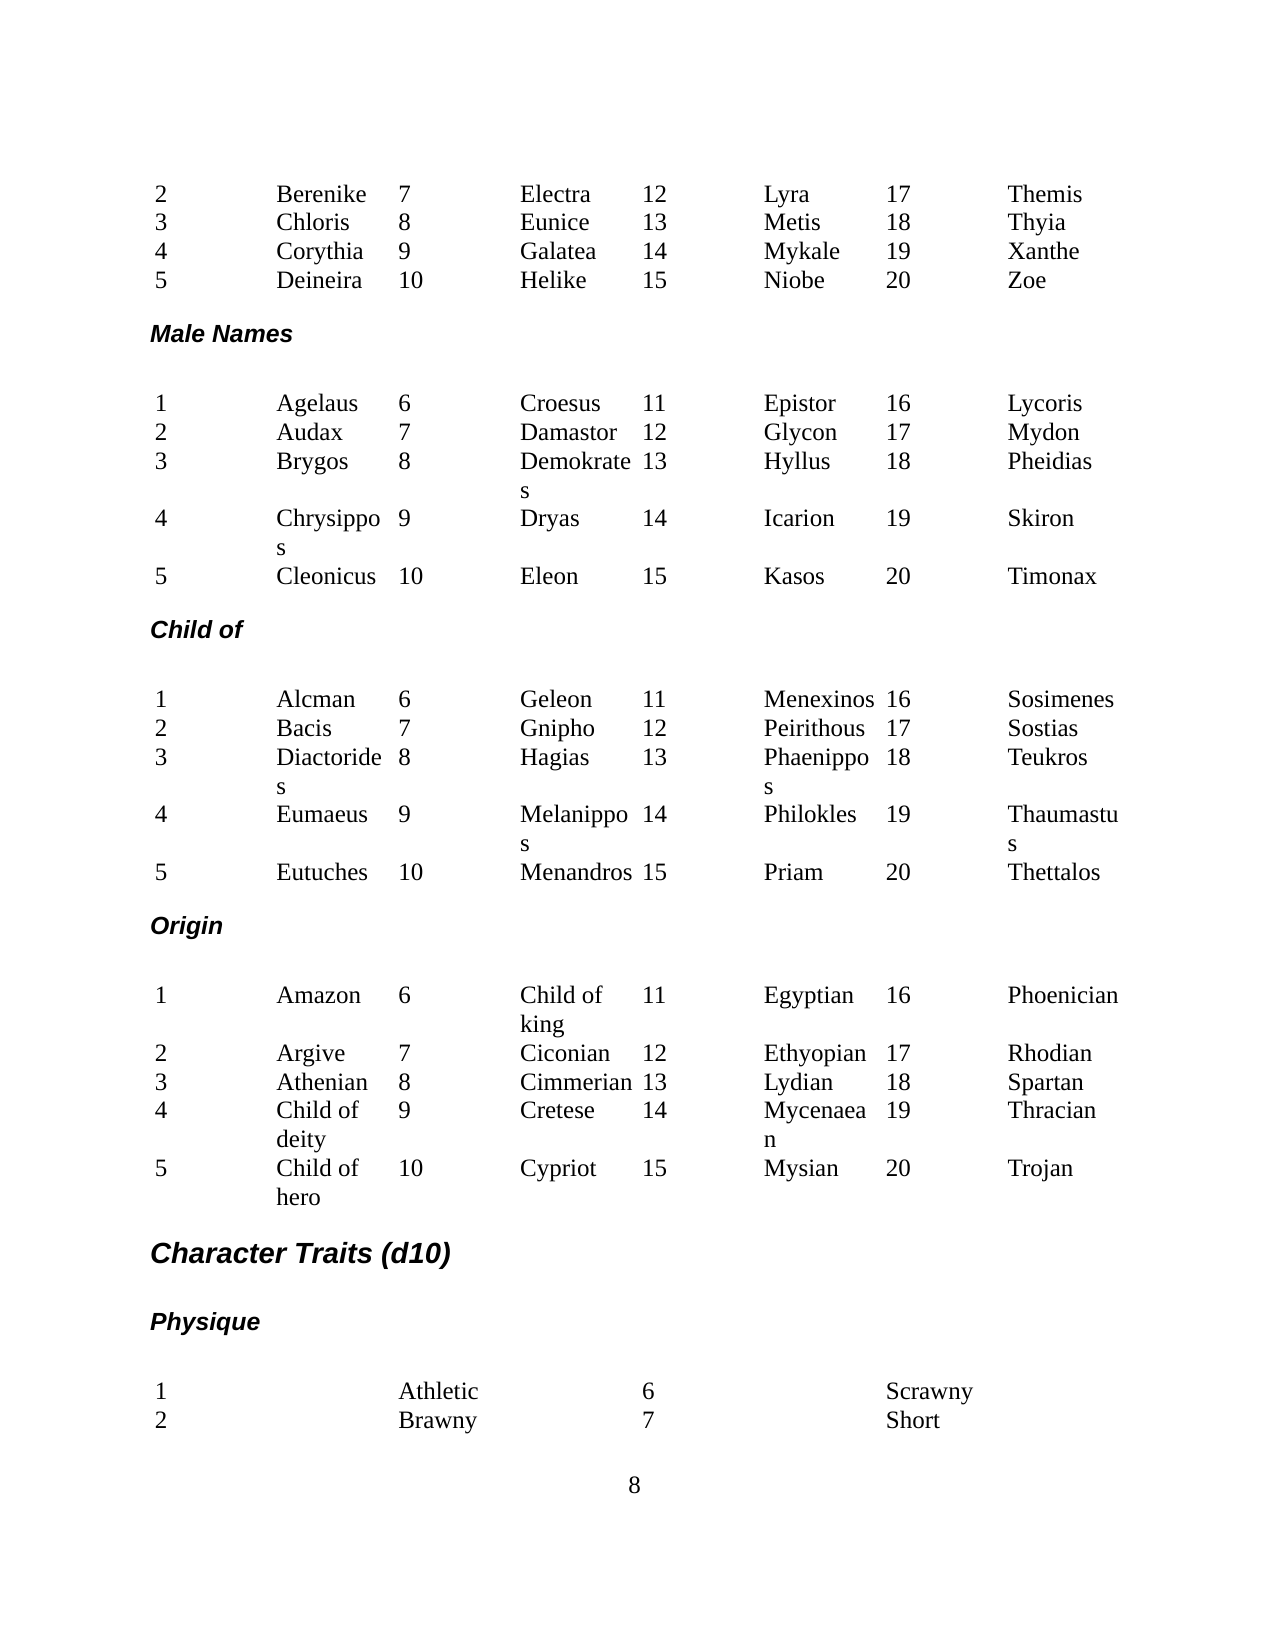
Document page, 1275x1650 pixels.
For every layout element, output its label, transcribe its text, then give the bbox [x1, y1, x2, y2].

table_header [759, 360, 881, 388]
table_cell Geleon [516, 685, 637, 713]
table_cell 1 [150, 685, 272, 713]
table_cell Berenike [272, 179, 394, 207]
table_cell Lydian [759, 1067, 881, 1096]
table_cell Priam [759, 857, 881, 886]
table_cell Diactorides [272, 742, 394, 799]
subtitle Physique [150, 1307, 1125, 1335]
table_cell Galatea [516, 236, 637, 265]
table_cell 10 [394, 857, 516, 886]
table_cell 15 [638, 265, 759, 294]
table_cell Scrawny [881, 1376, 1125, 1405]
table_cell Kasos [759, 561, 881, 590]
table_cell 20 [881, 561, 1003, 590]
table_cell 16 [881, 685, 1003, 713]
table_cell Cimmerian [516, 1067, 637, 1096]
table_cell 5 [150, 561, 272, 590]
table_cell 19 [881, 1096, 1003, 1153]
table_cell 1 [150, 1376, 394, 1405]
table_cell 11 [638, 389, 759, 417]
table_cell Amazon [272, 981, 394, 1038]
table_cell Audax [272, 417, 394, 446]
table_cell Demokrates [516, 446, 637, 503]
table_header [638, 1348, 881, 1376]
table_cell 8 [394, 1067, 516, 1096]
table_cell 7 [394, 713, 516, 742]
table_cell Bacis [272, 713, 394, 742]
table_cell 18 [881, 446, 1003, 503]
table_cell 13 [638, 742, 759, 799]
table_cell 17 [881, 713, 1003, 742]
table_header [638, 656, 759, 684]
table_cell 16 [881, 389, 1003, 417]
table_cell Niobe [759, 265, 881, 294]
table_cell Gnipho [516, 713, 637, 742]
table_cell 1 [150, 389, 272, 417]
table_cell Skiron [1003, 504, 1125, 561]
table_cell 9 [394, 504, 516, 561]
table_cell 6 [638, 1376, 881, 1405]
table_header [516, 150, 637, 179]
table_cell Thettalos [1003, 857, 1125, 886]
table_header [394, 952, 516, 981]
table_cell 12 [638, 417, 759, 446]
table_cell Dryas [516, 504, 637, 561]
subtitle Origin [150, 911, 1125, 939]
table_header [1003, 952, 1125, 981]
table_cell Athenian [272, 1067, 394, 1096]
table_cell Chloris [272, 208, 394, 236]
table_cell Glycon [759, 417, 881, 446]
table_header [394, 656, 516, 684]
table_cell 2 [150, 1038, 272, 1067]
table_header [638, 360, 759, 388]
table_cell Helike [516, 265, 637, 294]
table_header [881, 656, 1003, 684]
table_cell Deineira [272, 265, 394, 294]
table_cell Sostias [1003, 713, 1125, 742]
table_cell 6 [394, 981, 516, 1038]
table_cell 18 [881, 1067, 1003, 1096]
table_cell 11 [638, 685, 759, 713]
table_cell Child of king [516, 981, 637, 1038]
table_cell Eumaeus [272, 800, 394, 857]
table_cell Eleon [516, 561, 637, 590]
table_cell Croesus [516, 389, 637, 417]
subtitle Child of [150, 615, 1125, 643]
table_cell Philokles [759, 800, 881, 857]
table_cell Zoe [1003, 265, 1125, 294]
table_header [1003, 656, 1125, 684]
table_cell 13 [638, 208, 759, 236]
table_cell Phaenippos [759, 742, 881, 799]
subtitle Character Traits (d10) [150, 1236, 1125, 1269]
table_header [150, 360, 272, 388]
table_header [881, 952, 1003, 981]
table_cell Trojan [1003, 1153, 1125, 1211]
table_header [638, 952, 759, 981]
table_cell Spartan [1003, 1067, 1125, 1096]
table_header [881, 150, 1003, 179]
table_cell 12 [638, 713, 759, 742]
table_cell 3 [150, 446, 272, 503]
table_cell 9 [394, 236, 516, 265]
table_cell Phoenician [1003, 981, 1125, 1038]
table_cell 14 [638, 1096, 759, 1153]
table_cell Mykale [759, 236, 881, 265]
table_cell 8 [394, 742, 516, 799]
table_cell 7 [638, 1405, 881, 1434]
table_cell Timonax [1003, 561, 1125, 590]
table_cell 2 [150, 417, 272, 446]
table_header [150, 656, 272, 684]
table_header [516, 952, 637, 981]
table_cell Sosimenes [1003, 685, 1125, 713]
table_header [272, 656, 394, 684]
table_header [272, 150, 394, 179]
table_cell Egyptian [759, 981, 881, 1038]
table_cell 4 [150, 504, 272, 561]
table_cell 13 [638, 446, 759, 503]
table_cell 8 [394, 446, 516, 503]
table_cell 19 [881, 800, 1003, 857]
table_cell Damastor [516, 417, 637, 446]
table_cell 7 [394, 179, 516, 207]
table_header [394, 1348, 637, 1376]
table_cell 10 [394, 265, 516, 294]
table_header [638, 150, 759, 179]
table_cell 6 [394, 685, 516, 713]
table_cell 15 [638, 1153, 759, 1211]
table_cell Child of hero [272, 1153, 394, 1211]
table_cell 20 [881, 857, 1003, 886]
table_header [150, 1348, 394, 1376]
table_cell Child of deity [272, 1096, 394, 1153]
table_cell Thaumastus [1003, 800, 1125, 857]
table_cell 14 [638, 800, 759, 857]
table_cell 2 [150, 713, 272, 742]
table_cell 15 [638, 561, 759, 590]
table_cell Themis [1003, 179, 1125, 207]
table_cell Chrysippos [272, 504, 394, 561]
table_cell Ethyopian [759, 1038, 881, 1067]
subtitle Male Names [150, 319, 1125, 347]
table_cell Mycenaean [759, 1096, 881, 1153]
table_cell Icarion [759, 504, 881, 561]
table_cell 10 [394, 561, 516, 590]
table_cell Brygos [272, 446, 394, 503]
table_header [272, 952, 394, 981]
table_cell Melanippos [516, 800, 637, 857]
table_cell 12 [638, 179, 759, 207]
table_cell Xanthe [1003, 236, 1125, 265]
table_header [516, 656, 637, 684]
table_cell Eunice [516, 208, 637, 236]
table_cell Cretese [516, 1096, 637, 1153]
table_cell 4 [150, 236, 272, 265]
table_cell Pheidias [1003, 446, 1125, 503]
table_cell 6 [394, 389, 516, 417]
table_cell Lyra [759, 179, 881, 207]
table_cell 19 [881, 504, 1003, 561]
table_cell 5 [150, 857, 272, 886]
table_cell Eutuches [272, 857, 394, 886]
table_cell 9 [394, 800, 516, 857]
table_cell Electra [516, 179, 637, 207]
table_header [759, 656, 881, 684]
table_cell Thyia [1003, 208, 1125, 236]
table_header [759, 150, 881, 179]
table_cell 8 [394, 208, 516, 236]
table_cell 5 [150, 1153, 272, 1211]
table_cell 17 [881, 1038, 1003, 1067]
table_header [881, 1348, 1125, 1376]
table_cell 2 [150, 179, 272, 207]
table_cell 20 [881, 265, 1003, 294]
table_header [394, 150, 516, 179]
table_cell 10 [394, 1153, 516, 1211]
table_header [759, 952, 881, 981]
table_cell Mydon [1003, 417, 1125, 446]
table_header [1003, 150, 1125, 179]
table_cell 4 [150, 800, 272, 857]
table_cell Rhodian [1003, 1038, 1125, 1067]
table_cell Metis [759, 208, 881, 236]
table_cell Ciconian [516, 1038, 637, 1067]
table_cell Cleonicus [272, 561, 394, 590]
table_cell 14 [638, 236, 759, 265]
table_cell 3 [150, 742, 272, 799]
table_cell Alcman [272, 685, 394, 713]
table_cell 14 [638, 504, 759, 561]
table_cell Menexinos [759, 685, 881, 713]
table_header [516, 360, 637, 388]
table_cell 18 [881, 742, 1003, 799]
table_header [1003, 360, 1125, 388]
table_cell Peirithous [759, 713, 881, 742]
table_cell 9 [394, 1096, 516, 1153]
table_cell Hagias [516, 742, 637, 799]
table_cell Agelaus [272, 389, 394, 417]
table_cell 12 [638, 1038, 759, 1067]
table_cell Hyllus [759, 446, 881, 503]
table_cell 5 [150, 265, 272, 294]
table_header [394, 360, 516, 388]
table_cell 18 [881, 208, 1003, 236]
table_cell Cypriot [516, 1153, 637, 1211]
table_cell 17 [881, 179, 1003, 207]
table_cell 4 [150, 1096, 272, 1153]
table_cell 1 [150, 981, 272, 1038]
table_cell Argive [272, 1038, 394, 1067]
table_cell Teukros [1003, 742, 1125, 799]
table_header [150, 150, 272, 179]
table_cell Menandros [516, 857, 637, 886]
table_cell 15 [638, 857, 759, 886]
table_cell Epistor [759, 389, 881, 417]
table_cell 7 [394, 417, 516, 446]
table_header [272, 360, 394, 388]
table_cell Athletic [394, 1376, 637, 1405]
table_cell 16 [881, 981, 1003, 1038]
table_header [150, 952, 272, 981]
table_header [881, 360, 1003, 388]
table_cell Short [881, 1405, 1125, 1434]
table_cell 3 [150, 1067, 272, 1096]
table_cell Corythia [272, 236, 394, 265]
table_cell 3 [150, 208, 272, 236]
table_cell 17 [881, 417, 1003, 446]
table_cell 20 [881, 1153, 1003, 1211]
table_cell Mysian [759, 1153, 881, 1211]
table_cell Lycoris [1003, 389, 1125, 417]
table_cell 7 [394, 1038, 516, 1067]
table_cell 2 [150, 1405, 394, 1434]
table_cell Thracian [1003, 1096, 1125, 1153]
table_cell 19 [881, 236, 1003, 265]
table_cell 11 [638, 981, 759, 1038]
table_cell 13 [638, 1067, 759, 1096]
table_cell Brawny [394, 1405, 637, 1434]
